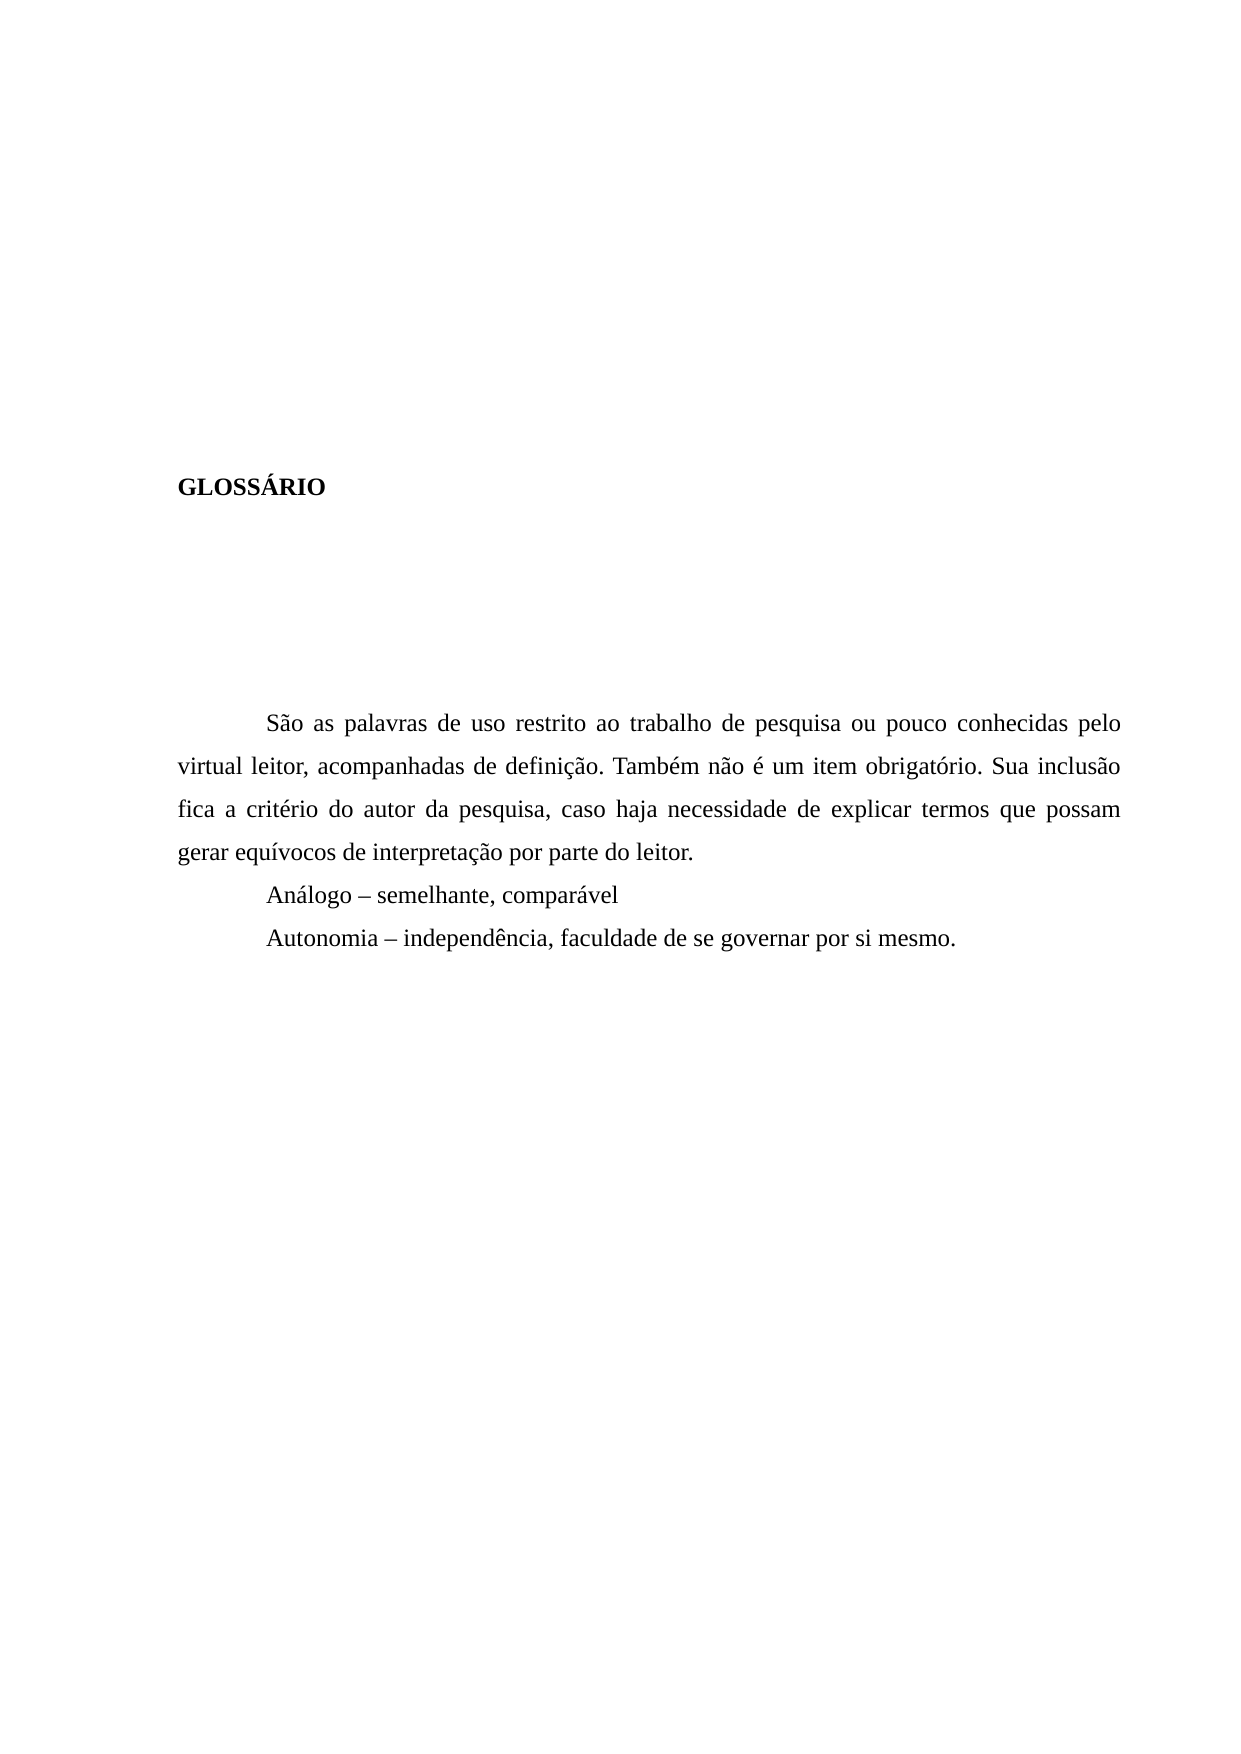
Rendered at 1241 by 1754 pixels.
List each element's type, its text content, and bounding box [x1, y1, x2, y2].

text São as palavras de uso restrito ao trabalho de pesquisa ou pouco conhecidas pelo virtual leitor, acompanhadas de definição. Também não é um item obrigatório. Sua inclusão fica a critério do autor da pesquisa, caso haja necessidade de explicar termos que possam gerar equívocos de interpretação por parte do leitor. [177, 708, 1122, 866]
text Autonomia – independência, faculdade de se governar por si mesmo. [177, 923, 1122, 952]
text GLOSSÁRIO [177, 472, 1122, 501]
text Análogo – semelhante, comparável [177, 880, 1122, 909]
